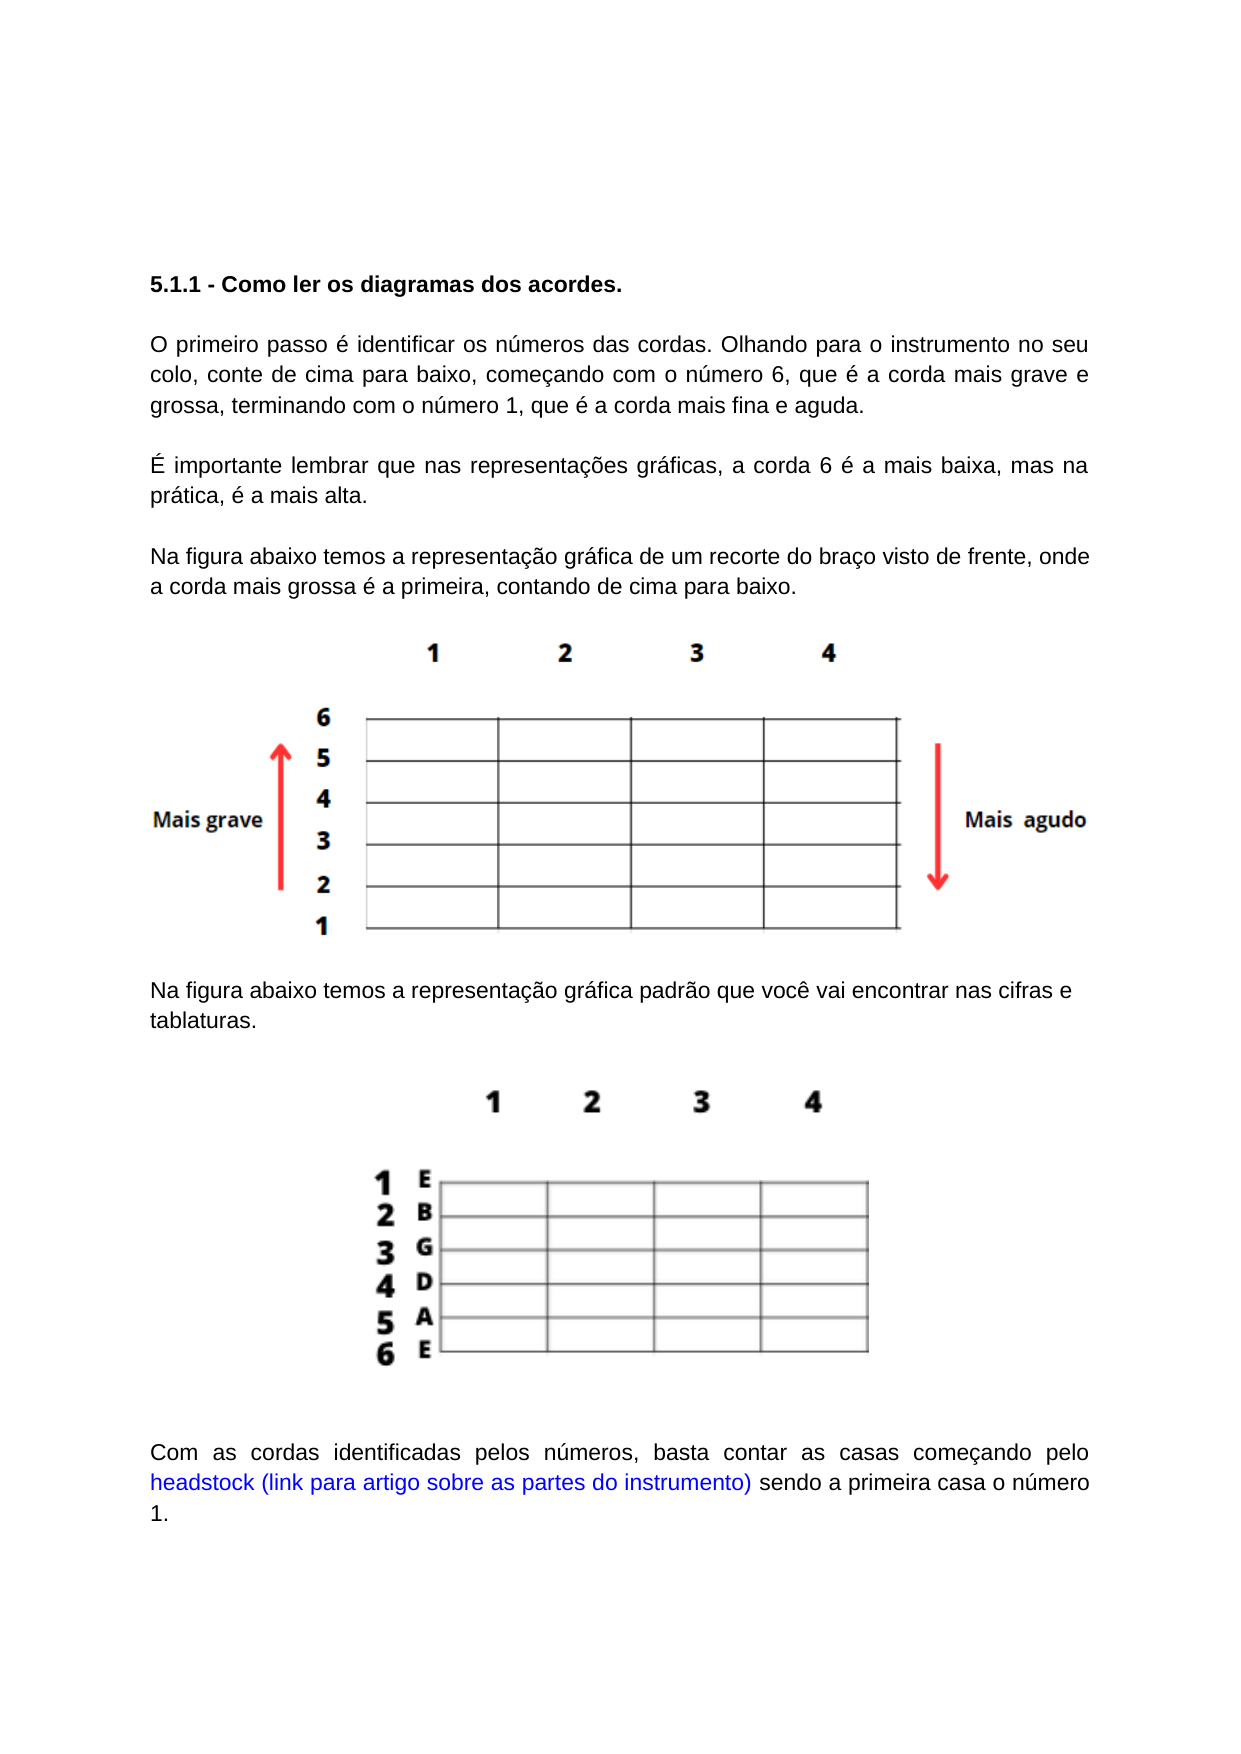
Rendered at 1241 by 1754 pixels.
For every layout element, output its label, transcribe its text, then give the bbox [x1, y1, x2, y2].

text Com as cordas identificadas pelos números, basta contar as casas começando pelo headstock (link para artigo sobre as partes do instrumento) sendo a primeira casa o número 1. [150, 1439, 1090, 1526]
text Na figura abaixo temos a representação gráfica de um recorte do braço visto de frente, onde a corda mais grossa é a primeira, contando de cima para baixo. [150, 543, 1090, 599]
picture [150, 603, 1091, 943]
text O primeiro passo é identificar os números das cordas. Olhando para o instrumento no seu colo, conte de cima para baixo, começando com o número 6, que é a corda mais grave e grossa, terminando com o número 1, que é a corda mais fina e aguda. [150, 331, 1090, 418]
picture [371, 1067, 869, 1375]
text 5.1.1 - Como ler os diagramas dos acordes. [150, 271, 1090, 297]
text É importante lembrar que nas representações gráficas, a corda 6 é a mais baixa, mas na prática, é a mais alta. [150, 452, 1090, 509]
text Na figura abaixo temos a representação gráfica padrão que você vai encontrar nas cifras e tablaturas. [150, 977, 1090, 1033]
